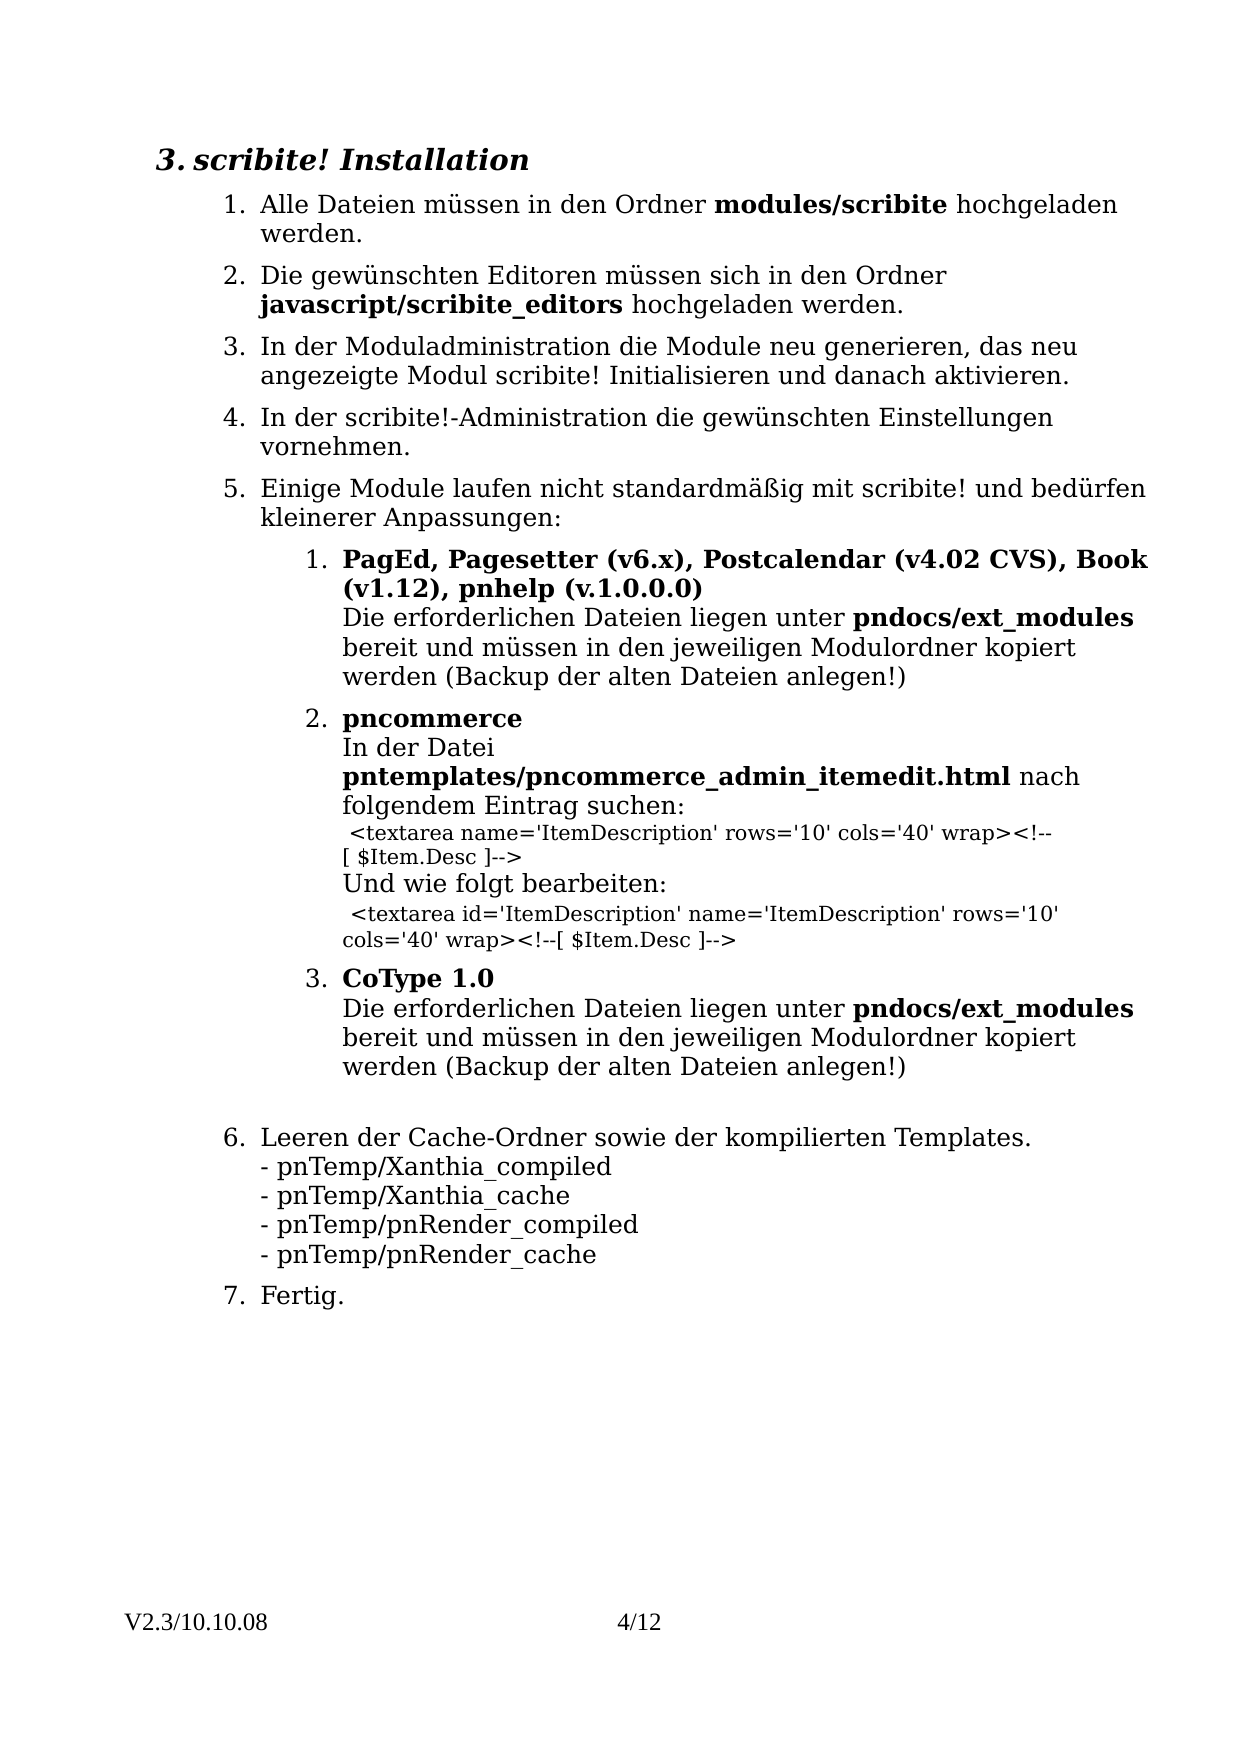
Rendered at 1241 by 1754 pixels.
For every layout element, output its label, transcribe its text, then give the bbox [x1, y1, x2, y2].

list pncommerce In der Datei pntemplates/pncommerce_admin_itemedit.html nach folgendem Eintrag suchen: <textarea name='ItemDescription' rows='10' cols='40' wrap><!--[ $Item.Desc ]--> Und wie folgt bearbeiten: <textarea id='ItemDescription' name='ItemDescription' rows='10' cols='40' wrap><!--[ $Item.Desc ]--> [304, 704, 1160, 952]
list Leeren der Cache-Ordner sowie der kompilierten Templates. - pnTemp/Xanthia_compiled - pnTemp/Xanthia_cache - pnTemp/pnRender_compiled - pnTemp/pnRender_cache [223, 1123, 1160, 1269]
list In der scribite!-Administration die gewünschten Einstellungen vornehmen. [223, 403, 1160, 461]
list Die gewünschten Editoren müssen sich in den Ordner javascript/scribite_editors hochgeladen werden. [223, 261, 1160, 320]
list In der Moduladministration die Module neu generieren, das neu angezeigte Modul scribite! Initialisieren und danach aktivieren. [223, 332, 1160, 391]
list Einige Module laufen nicht standardmäßig mit scribite! und bedürfen kleinerer Anpassungen: [223, 474, 1160, 532]
subtitle scribite! Installation [156, 143, 1160, 177]
list CoType 1.0 Die erforderlichen Dateien liegen unter pndocs/ext_modules bereit und müssen in den jeweiligen Modulordner kopiert werden (Backup der alten Dateien anlegen!) [304, 964, 1160, 1111]
list Fertig. [223, 1281, 1160, 1311]
list PagEd, Pagesetter (v6.x), Postcalendar (v4.02 CVS), Book (v1.12), pnhelp (v.1.0.0.0) Die erforderlichen Dateien liegen unter pndocs/ext_modules bereit und müssen in den jeweiligen Modulordner kopiert werden (Backup der alten Dateien anlegen!) [304, 545, 1160, 691]
list Alle Dateien müssen in den Ordner modules/scribite hochgeladen werden. [223, 190, 1160, 248]
